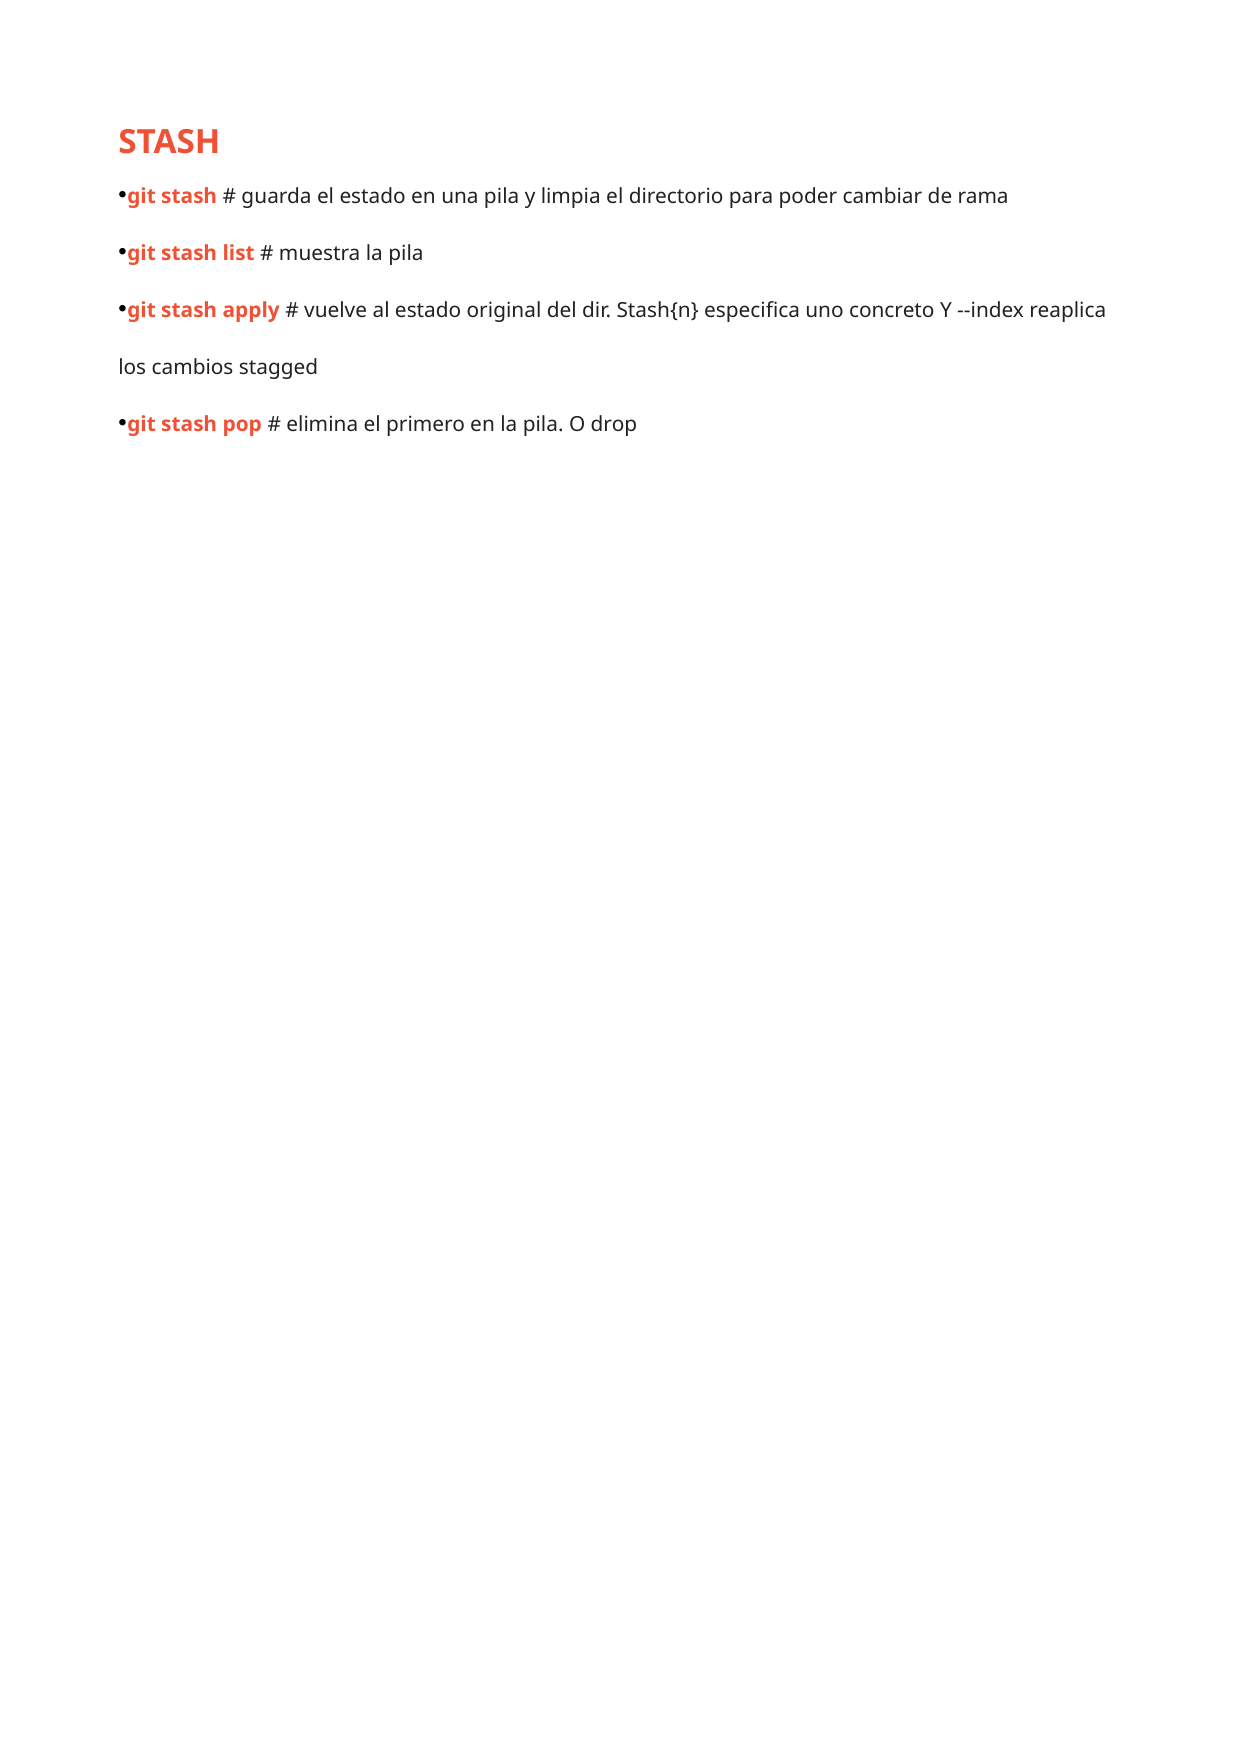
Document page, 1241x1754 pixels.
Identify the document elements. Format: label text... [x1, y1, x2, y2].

list git stash apply # vuelve al estado original del dir. Stash{n} especifica uno concreto Y --index reaplica los cambios stagged [118, 295, 1122, 381]
list git stash pop # elimina el primero en la pila. O drop [118, 409, 1122, 438]
list git stash list # muestra la pila [118, 238, 1122, 267]
subtitle STASH [118, 118, 1122, 163]
list git stash # guarda el estado en una pila y limpia el directorio para poder cambiar de rama [118, 182, 1122, 210]
